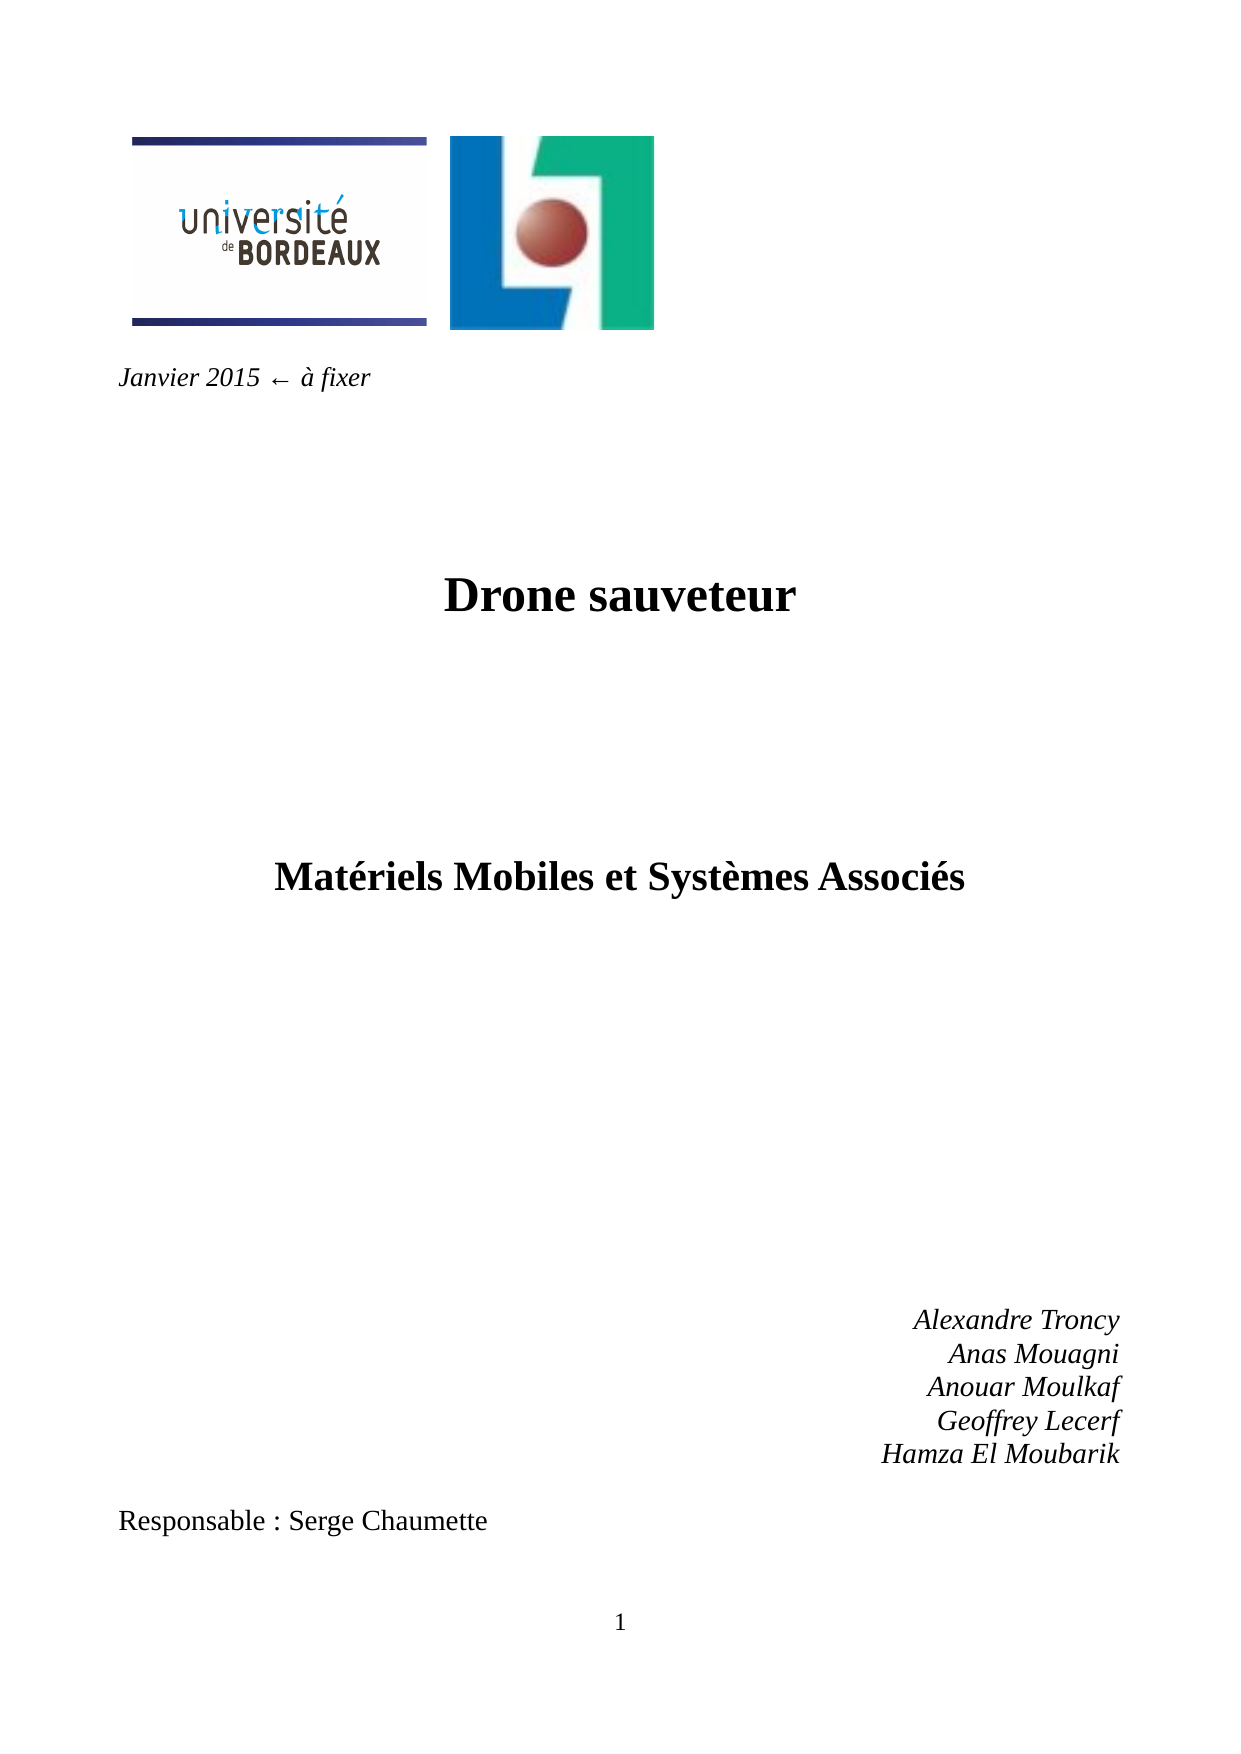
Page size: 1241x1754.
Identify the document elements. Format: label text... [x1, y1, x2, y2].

text Alexandre Troncy [118, 1302, 1122, 1336]
text Geoffrey Lecerf [118, 1403, 1122, 1436]
text Hamza El Moubarik [118, 1436, 1122, 1470]
picture [450, 136, 655, 330]
text Anas Mouagni [118, 1336, 1122, 1369]
picture [132, 137, 427, 326]
text Responsable : Serge Chaumette [118, 1503, 1122, 1537]
text Janvier 2015 ← à fixer [118, 361, 1122, 392]
text Matériels Mobiles et Systèmes Associés [118, 852, 1122, 900]
text Anouar Moulkaf [118, 1369, 1122, 1403]
text Drone sauveteur [118, 564, 1122, 622]
